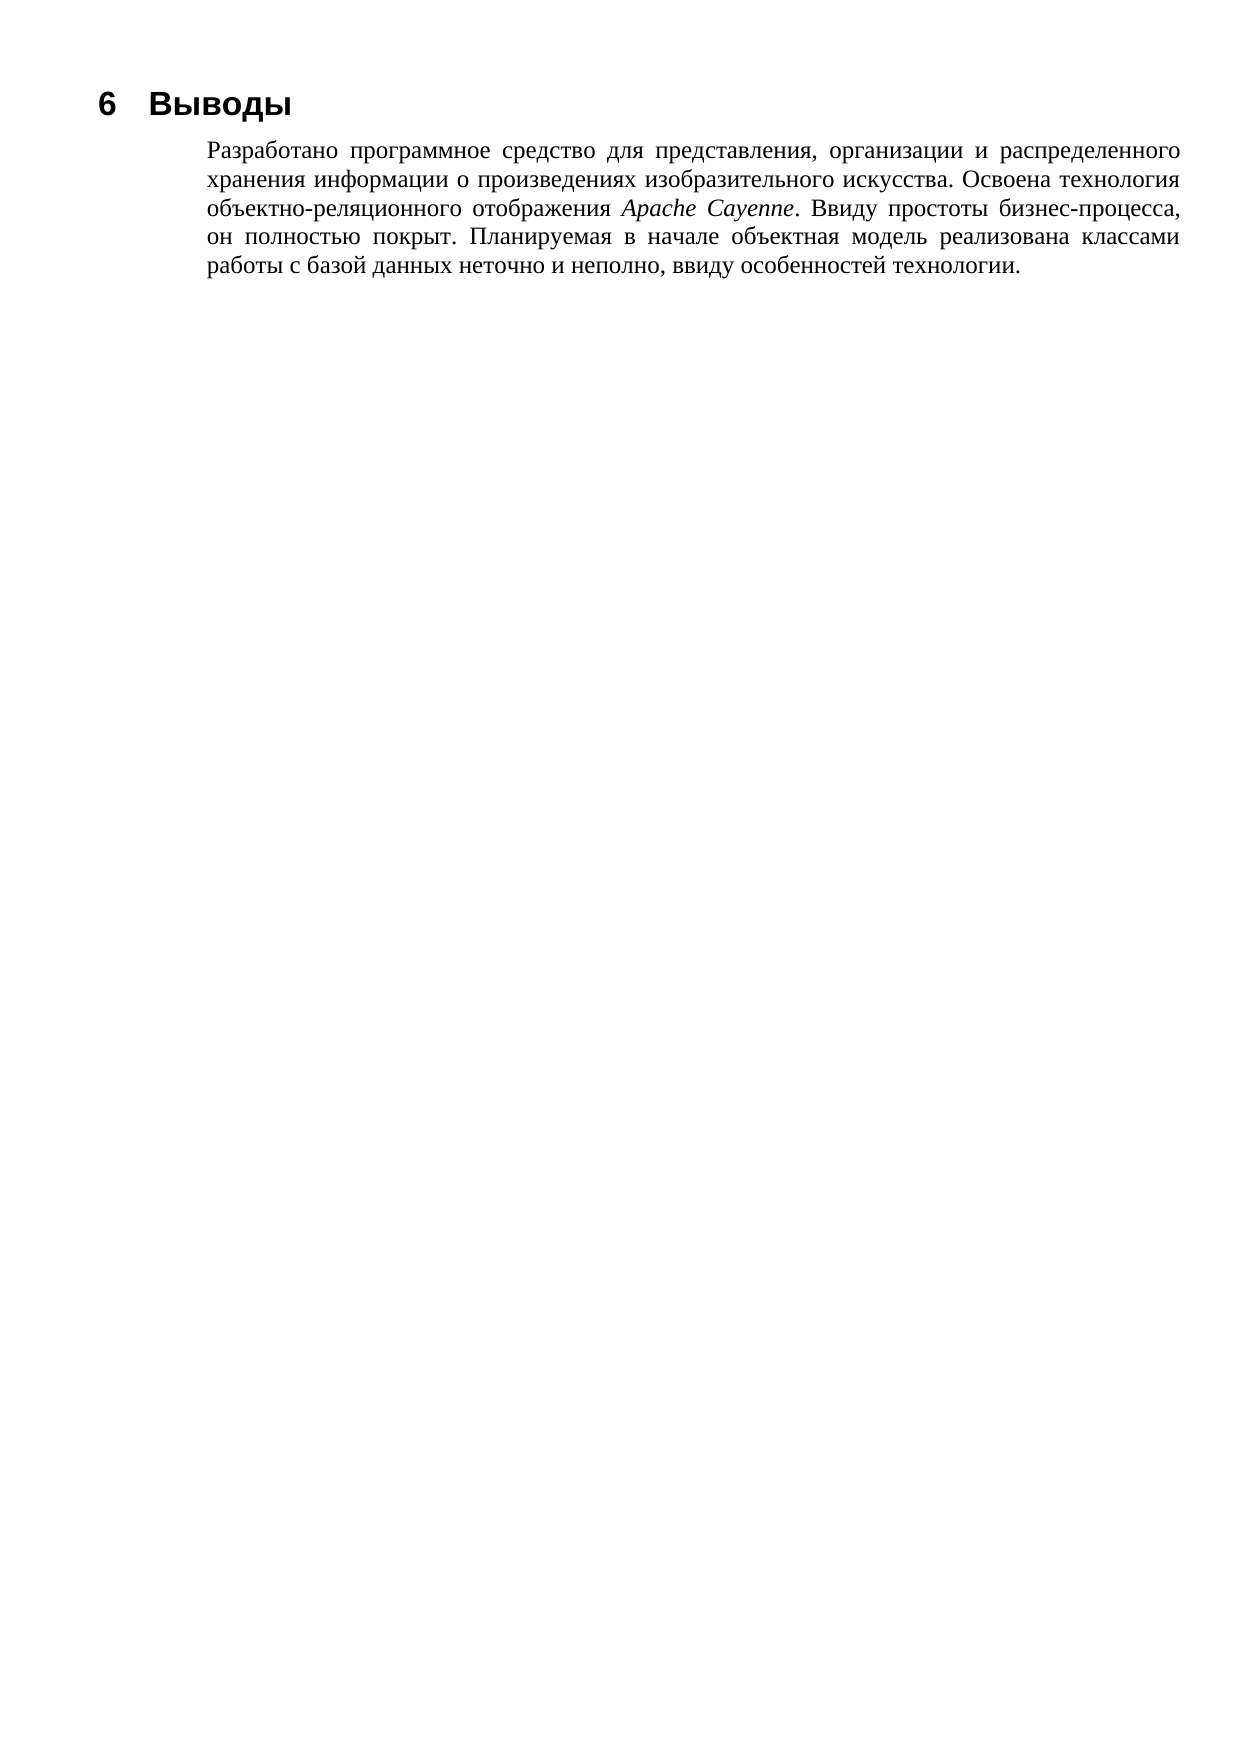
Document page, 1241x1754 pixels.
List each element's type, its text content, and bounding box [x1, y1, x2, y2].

subtitle Выводы [88, 84, 1181, 123]
text Разработано программное средство для представления, организации и распределенного хранения информации о произведениях изобразительного искусства. Освоена технология объектно-реляционного отображения Apache Cayenne. Ввиду простоты бизнес-процесса, он полностью покрыт. Планируемая в начале объектная модель реализована классами работы с базой данных неточно и неполно, ввиду особенностей технологии. [207, 135, 1181, 279]
